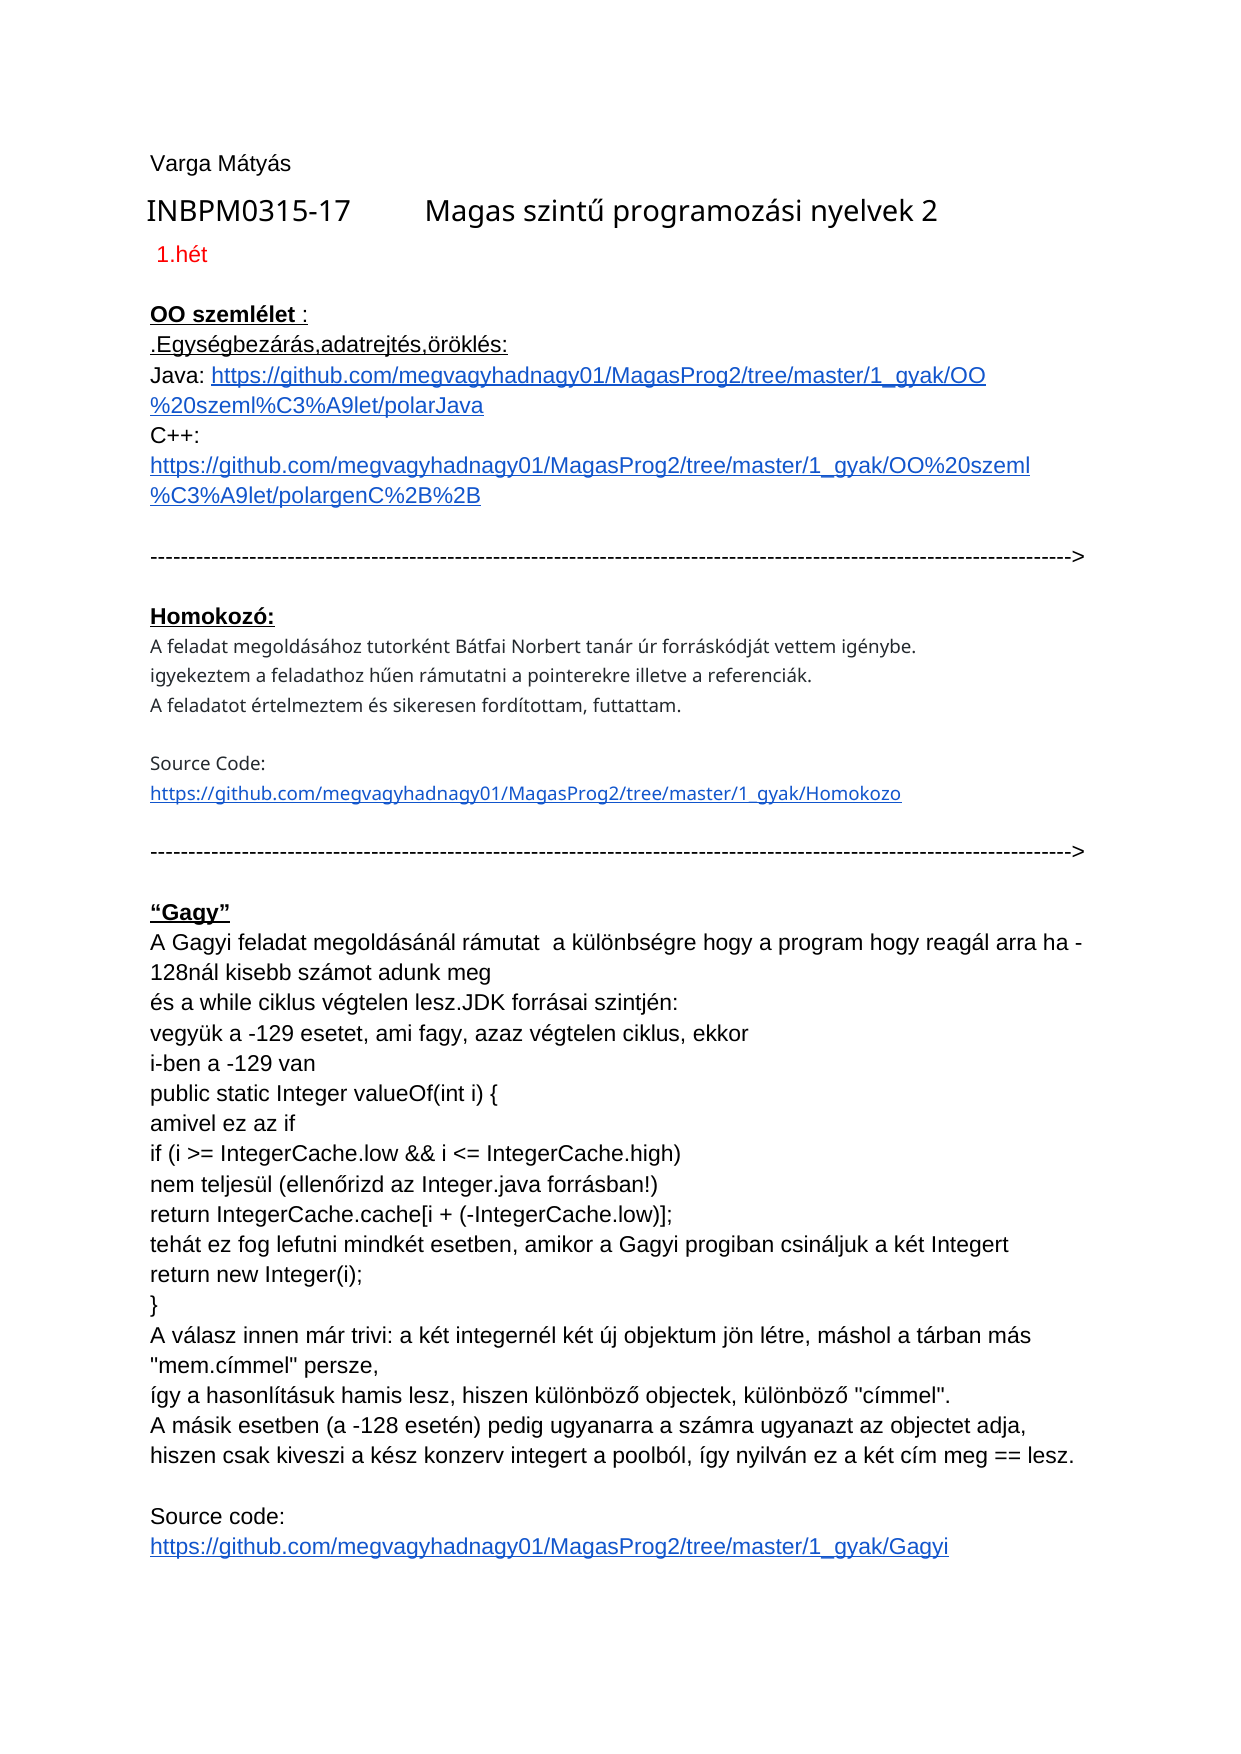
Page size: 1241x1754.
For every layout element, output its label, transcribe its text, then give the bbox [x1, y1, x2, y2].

text A válasz innen már trivi: a két integernél két új objektum jön létre, máshol a tárban más "mem.címmel" persze, [150, 1322, 1090, 1378]
text vegyük a -129 esetet, ami fagy, azaz végtelen ciklus, ekkor [150, 1019, 1090, 1046]
text nem teljesül (ellenőrizd az Integer.java forrásban!) [150, 1171, 1090, 1197]
text https://github.com/megvagyhadnagy01/MagasProg2/tree/master/1_gyak/OO%20szeml%C3%A9let/polargenC%2B%2B [150, 452, 1090, 509]
text OO szemlélet : [150, 301, 1090, 327]
text Source Code: [150, 751, 1090, 776]
text } [150, 1291, 1090, 1318]
text A feladat megoldásához tutorként Bátfai Norbert tanár úr forráskódját vettem igénybe. [150, 633, 1090, 659]
table_header INBPM0315-17 [138, 180, 416, 241]
text amivel ez az if [150, 1110, 1090, 1137]
text Varga Mátyás [150, 150, 1090, 176]
text tehát ez fog lefutni mindkét esetben, amikor a Gagyi progiban csináljuk a két Integert [150, 1231, 1090, 1257]
text return IntegerCache.cache[i + (-IntegerCache.low)]; [150, 1201, 1090, 1227]
text i-ben a -129 van [150, 1050, 1090, 1076]
text igyekeztem a feladathoz hűen rámutatni a pointerekre illetve a referenciák. [150, 663, 1090, 688]
text if (i >= IntegerCache.low && i <= IntegerCache.high) [150, 1140, 1090, 1167]
text public static Integer valueOf(int i) { [150, 1080, 1090, 1106]
text C++: [150, 422, 1090, 448]
text “Gagy” [150, 899, 1090, 925]
text A Gagyi feladat megoldásánál rámutat a különbségre hogy a program hogy reagál arra ha -128nál kisebb számot adunk meg [150, 929, 1090, 986]
text return new Integer(i); [150, 1261, 1090, 1288]
table_header Magas szintű programozási nyelvek 2 [416, 180, 1078, 241]
text -------------------------------------------------------------------------------------------------------------------------> [150, 838, 1090, 865]
text A másik esetben (a -128 esetén) pedig ugyanarra a számra ugyanazt az objectet adja, [150, 1412, 1090, 1439]
text így a hasonlításuk hamis lesz, hiszen különböző objectek, különböző "címmel". [150, 1382, 1090, 1408]
text Java: https://github.com/megvagyhadnagy01/MagasProg2/tree/master/1_gyak/OO%20szeml%C3%A9let/polarJava [150, 362, 1090, 418]
text https://github.com/megvagyhadnagy01/MagasProg2/tree/master/1_gyak/Gagyi [150, 1533, 1090, 1559]
text -------------------------------------------------------------------------------------------------------------------------> [150, 543, 1090, 569]
text https://github.com/megvagyhadnagy01/MagasProg2/tree/master/1_gyak/Homokozo [150, 780, 1090, 805]
text .Egységbezárás,adatrejtés,öröklés: [150, 331, 1090, 358]
text hiszen csak kiveszi a kész konzerv integert a poolból, így nyilván ez a két cím meg == lesz. [150, 1442, 1090, 1469]
text Homokozó: [150, 603, 1090, 629]
text 1.hét [150, 241, 1090, 267]
text és a while ciklus végtelen lesz.JDK forrásai szintjén: [150, 989, 1090, 1016]
text A feladatot értelmeztem és sikeresen fordítottam, futtattam. [150, 692, 1090, 717]
text Source code: [150, 1503, 1090, 1529]
